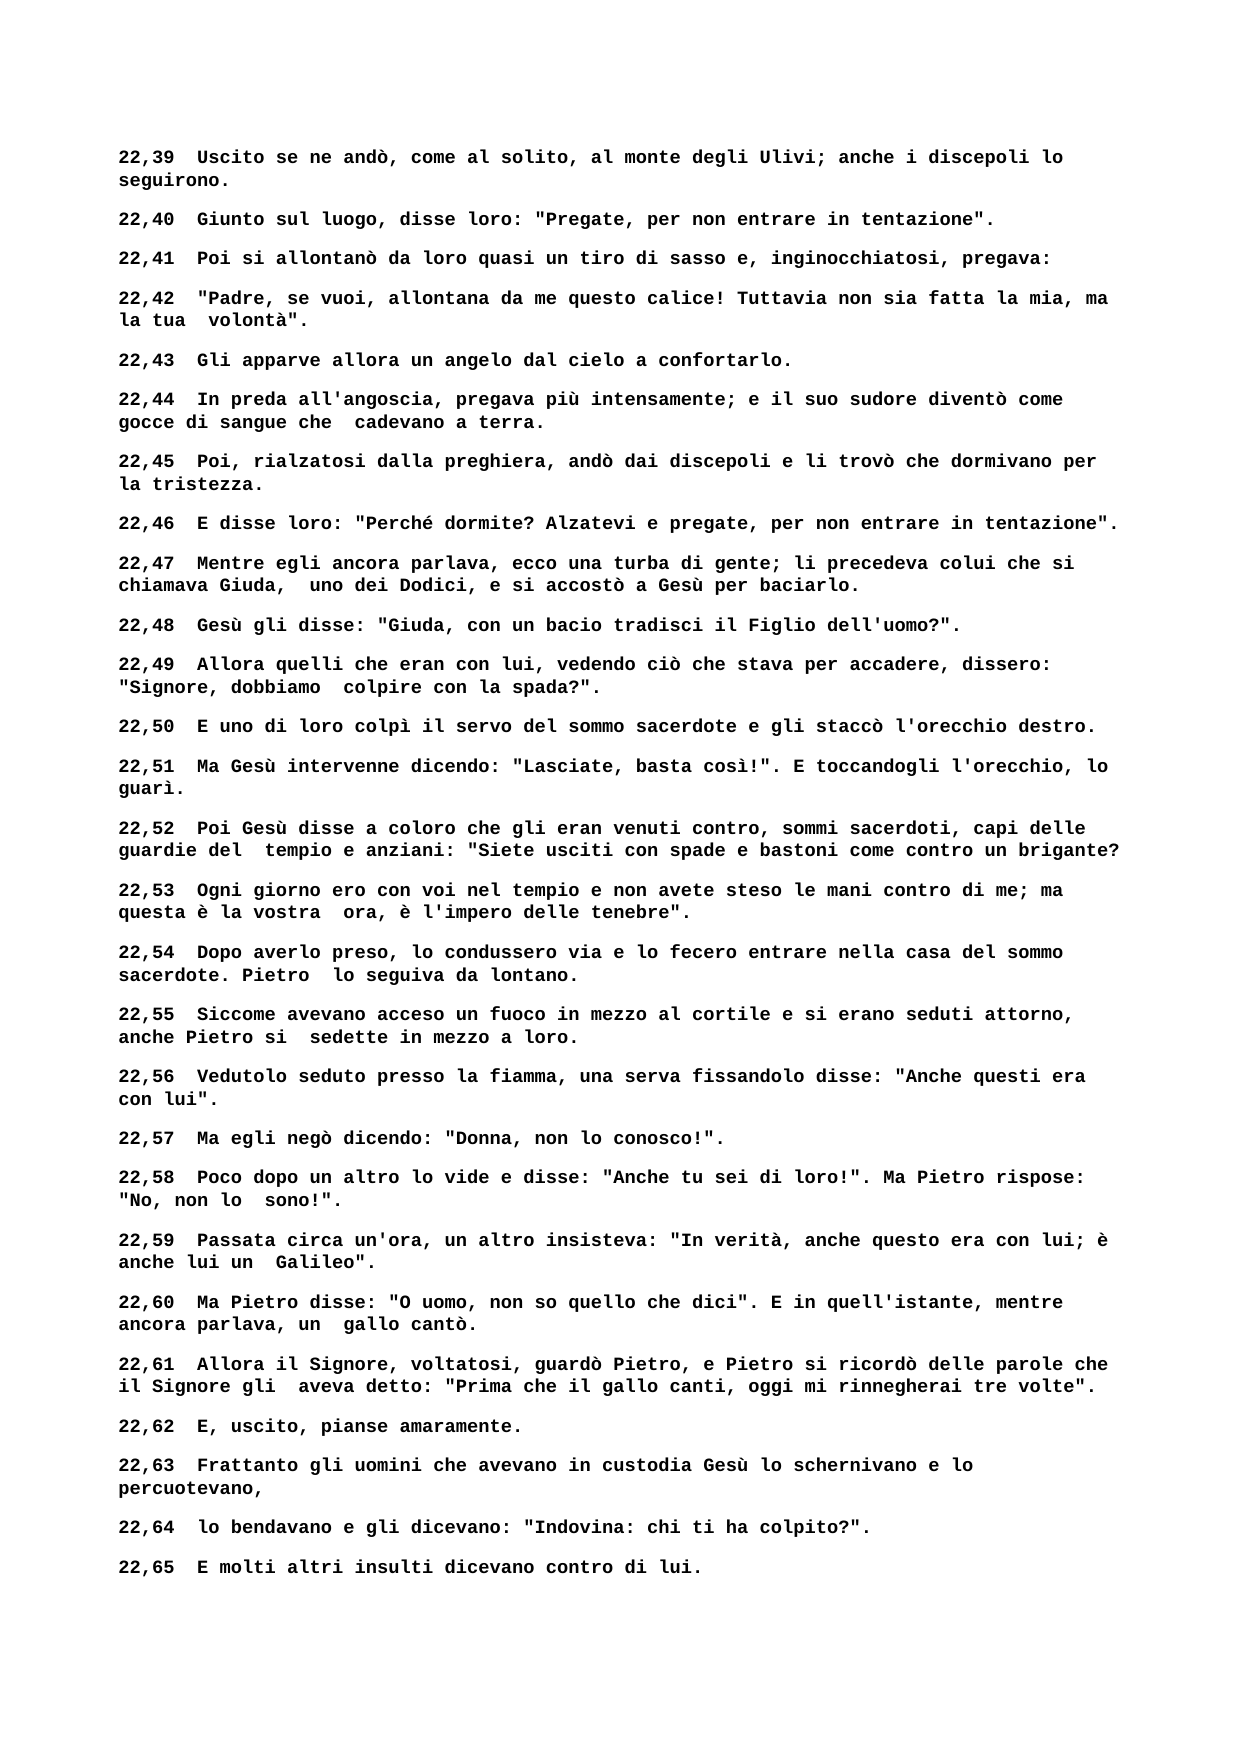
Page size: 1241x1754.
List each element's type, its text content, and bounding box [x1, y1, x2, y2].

text 22,59 Passata circa un'ora, un altro insisteva: "In verità, anche questo era con lui; è anche lui un Galileo". [118, 1230, 1122, 1274]
text 22,47 Mentre egli ancora parlava, ecco una turba di gente; li precedeva colui che si chiamava Giuda, uno dei Dodici, e si accostò a Gesù per baciarlo. [118, 553, 1122, 597]
text 22,50 E uno di loro colpì il servo del sommo sacerdote e gli staccò l'orecchio destro. [118, 717, 1122, 738]
text 22,49 Allora quelli che eran con lui, vedendo ciò che stava per accadere, dissero: "Signore, dobbiamo colpire con la spada?". [118, 655, 1122, 699]
text 22,63 Frattanto gli uomini che avevano in custodia Gesù lo schernivano e lo percuotevano, [118, 1456, 1122, 1500]
text 22,57 Ma egli negò dicendo: "Donna, non lo conosco!". [118, 1129, 1122, 1150]
text 22,51 Ma Gesù intervenne dicendo: "Lasciate, basta così!". E toccandogli l'orecchio, lo guarì. [118, 756, 1122, 800]
text 22,45 Poi, rialzatosi dalla preghiera, andò dai discepoli e li trovò che dormivano per la tristezza. [118, 452, 1122, 496]
text 22,61 Allora il Signore, voltatosi, guardò Pietro, e Pietro si ricordò delle parole che il Signore gli aveva detto: "Prima che il gallo canti, oggi mi rinnegherai tre volte". [118, 1354, 1122, 1398]
text 22,55 Siccome avevano acceso un fuoco in mezzo al cortile e si erano seduti attorno, anche Pietro si sedette in mezzo a loro. [118, 1005, 1122, 1049]
text 22,58 Poco dopo un altro lo vide e disse: "Anche tu sei di loro!". Ma Pietro rispose: "No, non lo sono!". [118, 1168, 1122, 1212]
text 22,46 E disse loro: "Perché dormite? Alzatevi e pregate, per non entrare in tentazione". [118, 514, 1122, 535]
text 22,60 Ma Pietro disse: "O uomo, non so quello che dici". E in quell'istante, mentre ancora parlava, un gallo cantò. [118, 1292, 1122, 1336]
text 22,65 E molti altri insulti dicevano contro di lui. [118, 1557, 1122, 1579]
text 22,64 lo bendavano e gli dicevano: "Indovina: chi ti ha colpito?". [118, 1518, 1122, 1539]
text 22,53 Ogni giorno ero con voi nel tempio e non avete steso le mani contro di me; ma questa è la vostra ora, è l'impero delle tenebre". [118, 881, 1122, 924]
text 22,56 Vedutolo seduto presso la fiamma, una serva fissandolo disse: "Anche questi era con lui". [118, 1067, 1122, 1111]
text 22,41 Poi si allontanò da loro quasi un tiro di sasso e, inginocchiatosi, pregava: [118, 249, 1122, 270]
text 22,39 Uscito se ne andò, come al solito, al monte degli Ulivi; anche i discepoli lo seguirono. [118, 148, 1122, 192]
text 22,44 In preda all'angoscia, pregava più intensamente; e il suo sudore diventò come gocce di sangue che cadevano a terra. [118, 390, 1122, 434]
text 22,42 "Padre, se vuoi, allontana da me questo calice! Tuttavia non sia fatta la mia, ma la tua volontà". [118, 288, 1122, 332]
text 22,52 Poi Gesù disse a coloro che gli eran venuti contro, sommi sacerdoti, capi delle guardie del tempio e anziani: "Siete usciti con spade e bastoni come contro un brigante? [118, 818, 1122, 862]
text 22,54 Dopo averlo preso, lo condussero via e lo fecero entrare nella casa del sommo sacerdote. Pietro lo seguiva da lontano. [118, 943, 1122, 987]
text 22,43 Gli apparve allora un angelo dal cielo a confortarlo. [118, 351, 1122, 372]
text 22,40 Giunto sul luogo, disse loro: "Pregate, per non entrare in tentazione". [118, 210, 1122, 231]
text 22,48 Gesù gli disse: "Giuda, con un bacio tradisci il Figlio dell'uomo?". [118, 616, 1122, 637]
text 22,62 E, uscito, pianse amaramente. [118, 1417, 1122, 1438]
